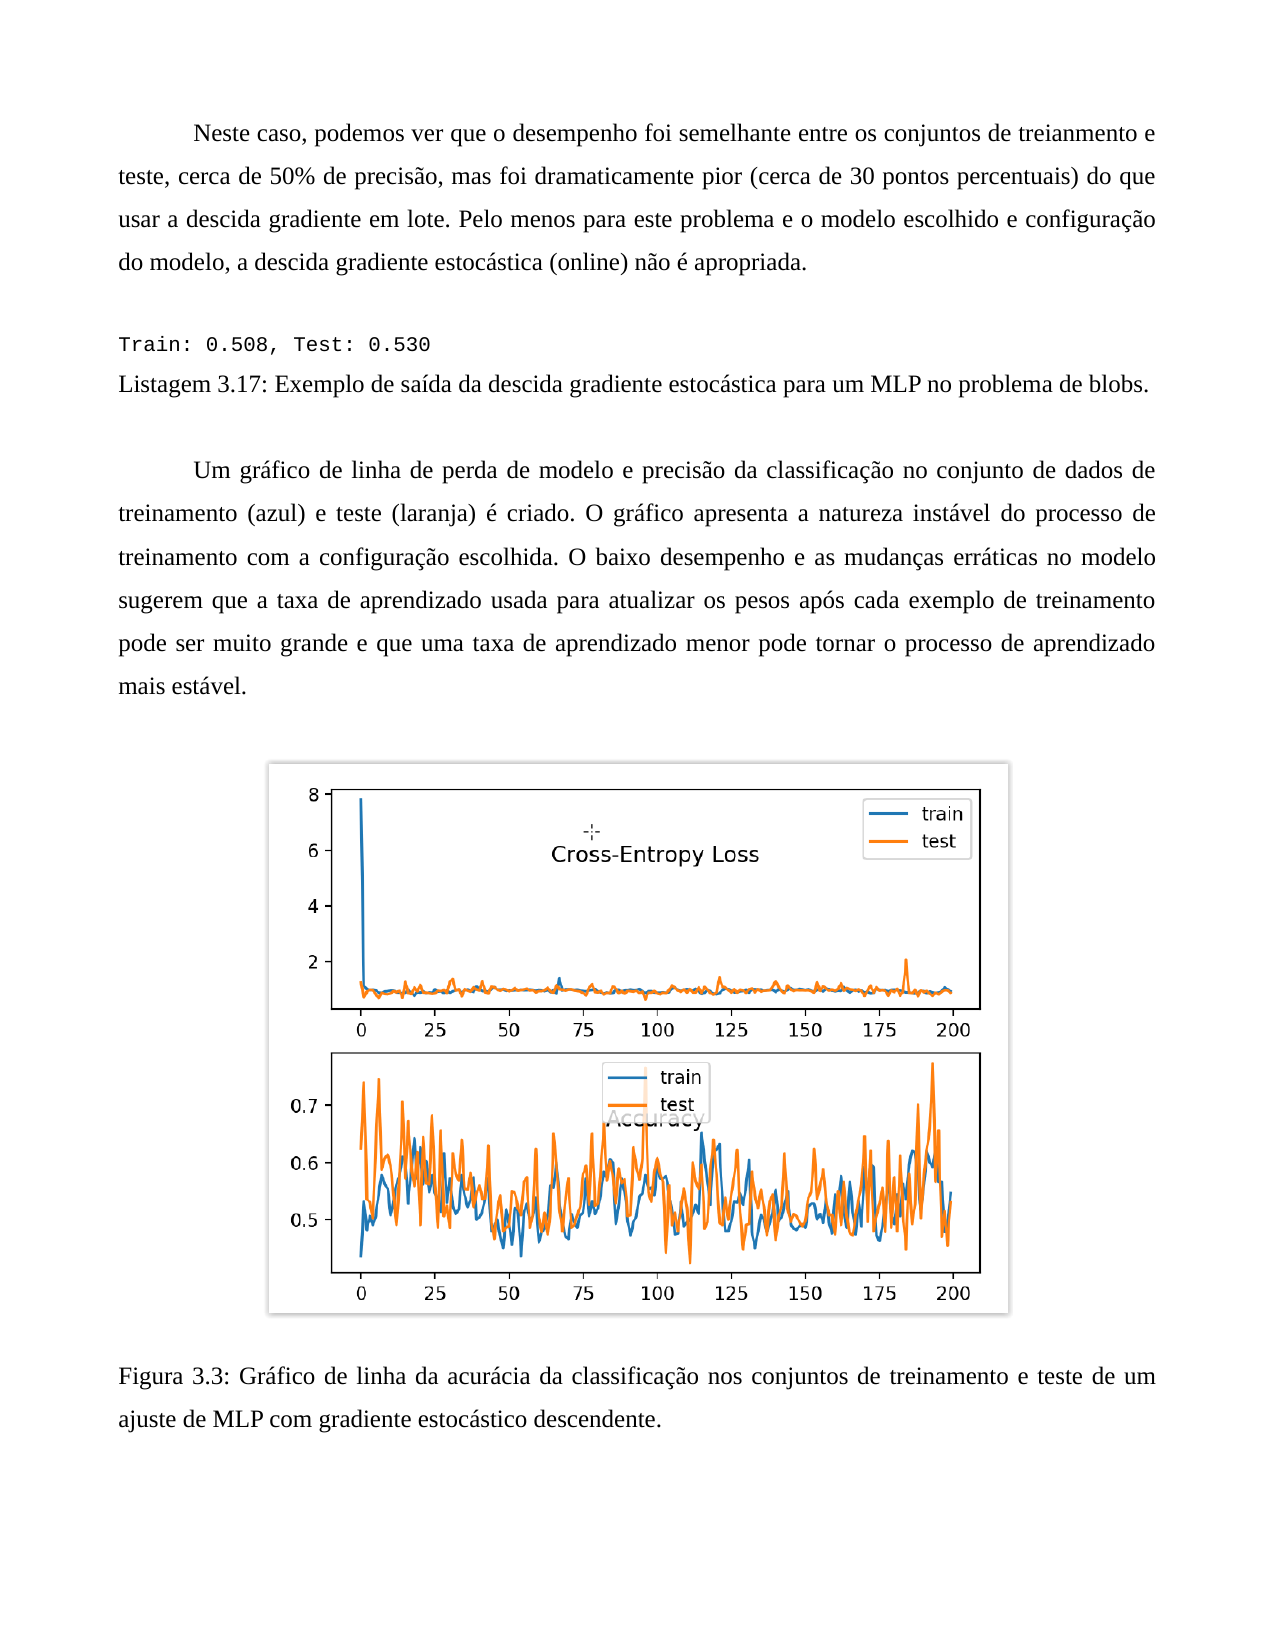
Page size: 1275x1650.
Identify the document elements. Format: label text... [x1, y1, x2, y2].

picture [262, 757, 1013, 1319]
text Listagem 3.17: Exemplo de saída da descida gradiente estocástica para um MLP no problema de blobs. [118, 369, 1157, 398]
text Neste caso, podemos ver que o desempenho foi semelhante entre os conjuntos de treianmento e teste, cerca de 50% de precisão, mas foi dramaticamente pior (cerca de 30 pontos percentuais) do que usar a descida gradiente em lote. Pelo menos para este problema e o modelo escolhido e configuração do modelo, a descida gradiente estocástica (online) não é apropriada. [118, 118, 1157, 276]
text Train: 0.508, Test: 0.530 [118, 334, 1157, 357]
text Um gráfico de linha de perda de modelo e precisão da classificação no conjunto de dados de treinamento (azul) e teste (laranja) é criado. O gráfico apresenta a natureza instável do processo de treinamento com a configuração escolhida. O baixo desempenho e as mudanças erráticas no modelo sugerem que a taxa de aprendizado usada para atualizar os pesos após cada exemplo de treinamento pode ser muito grande e que uma taxa de aprendizado menor pode tornar o processo de aprendizado mais estável. [118, 455, 1157, 700]
text Figura 3.3: Gráfico de linha da acurácia da classificação nos conjuntos de treinamento e teste de um ajuste de MLP com gradiente estocástico descendente. [118, 1361, 1157, 1433]
